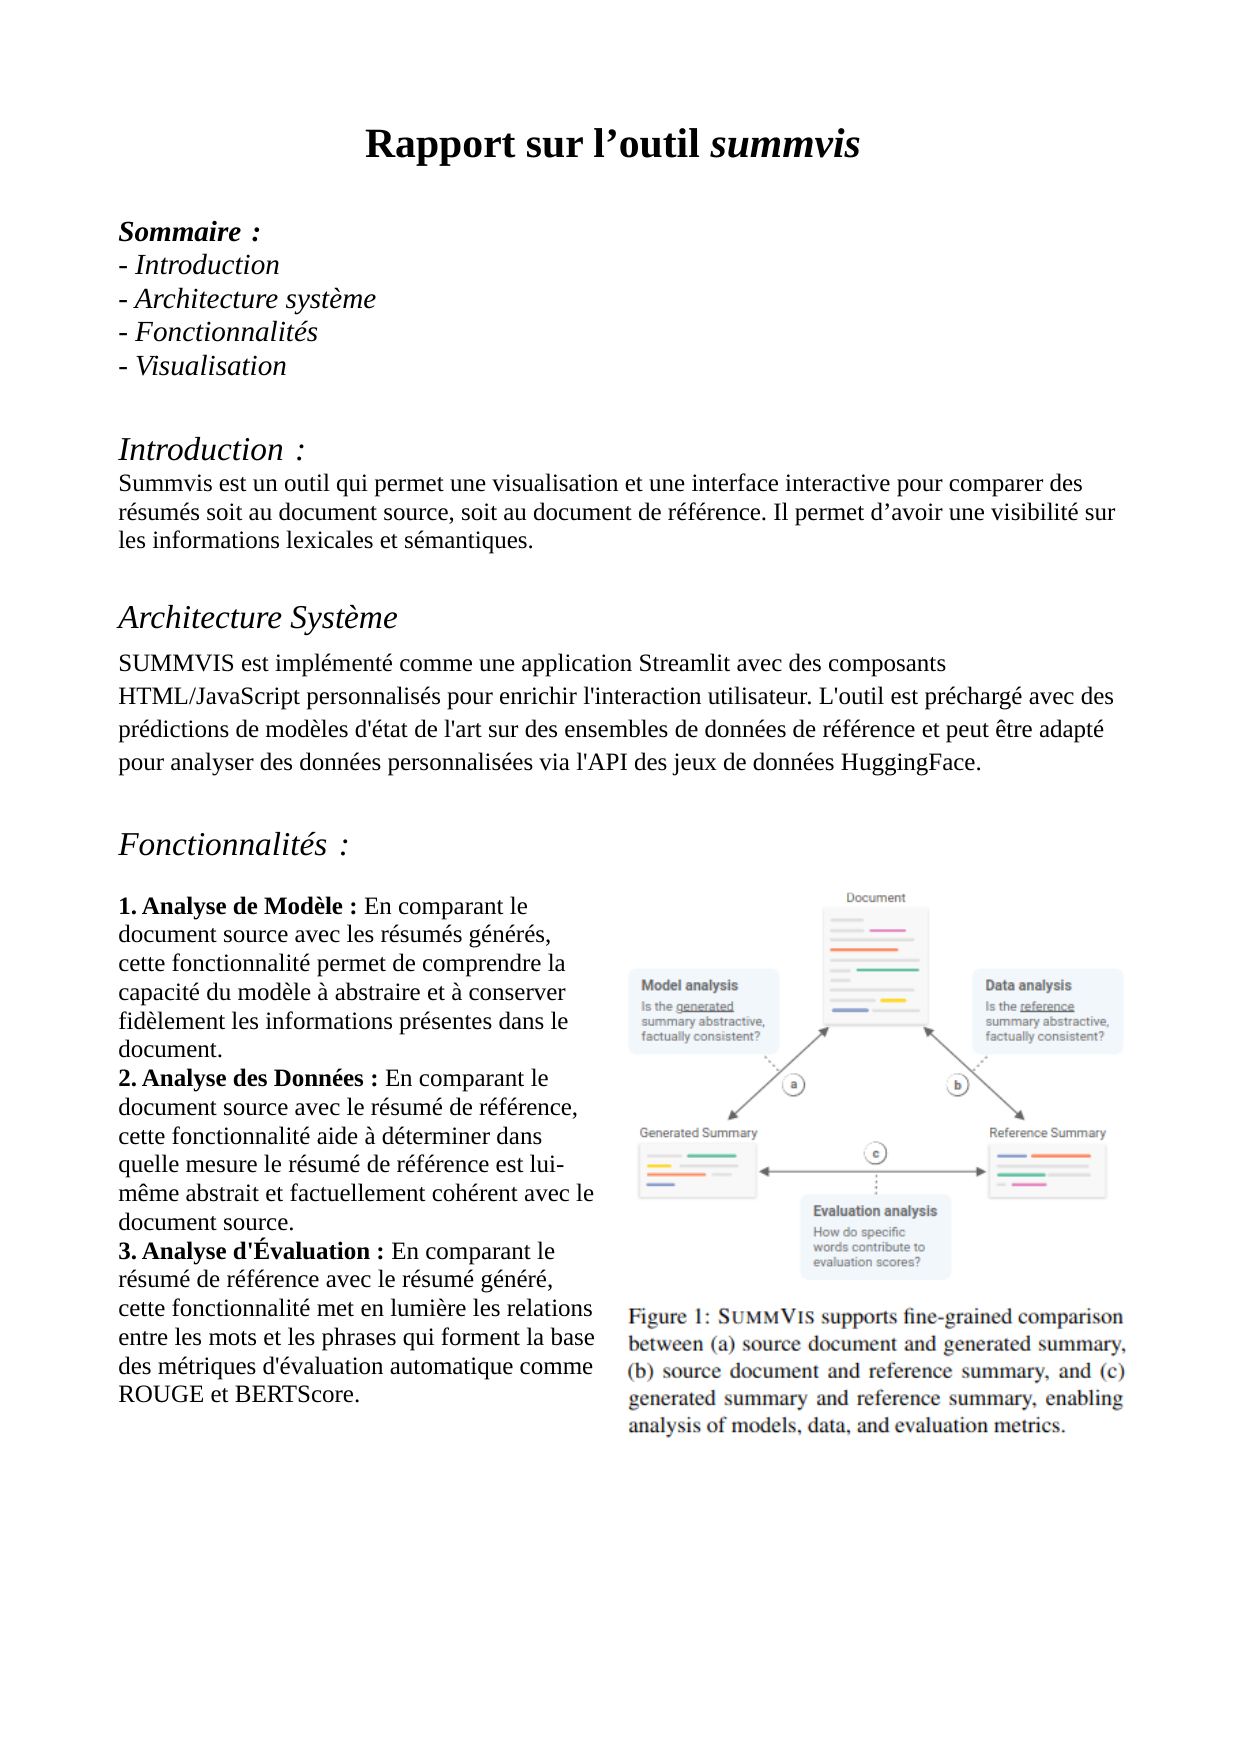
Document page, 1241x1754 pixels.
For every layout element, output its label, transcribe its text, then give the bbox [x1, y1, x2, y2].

text SUMMVIS est implémenté comme une application Streamlit avec des composants HTML/JavaScript personnalisés pour enrichir l'interaction utilisateur. L'outil est préchargé avec des prédictions de modèles d'état de l'art sur des ensembles de données de référence et peut être adapté pour analyser des données personnalisées via l'API des jeux de données HuggingFace. [118, 648, 1122, 776]
text Rapport sur l’outil summvis [118, 118, 1122, 166]
text - Fonctionnalités [118, 314, 1122, 348]
text 2. Analyse des Données : En comparant le document source avec le résumé de référence, cette fonctionnalité aide à déterminer dans quelle mesure le résumé de référence est lui-même abstrait et factuellement cohérent avec le document source. [118, 1063, 601, 1236]
picture [601, 856, 1162, 1446]
text Fonctionnalités : [118, 824, 1122, 862]
text 1. Analyse de Modèle : En comparant le document source avec les résumés générés, cette fonctionnalité permet de comprendre la capacité du modèle à abstraire et à conserver fidèlement les informations présentes dans le document. [118, 891, 601, 1063]
text Introduction : [118, 429, 1122, 468]
text - Visualisation [118, 348, 1122, 382]
text 3. Analyse d'Évaluation : En comparant le résumé de référence avec le résumé généré, cette fonctionnalité met en lumière les relations entre les mots et les phrases qui forment la base des métriques d'évaluation automatique comme ROUGE et BERTScore. [118, 1236, 601, 1408]
text - Architecture système [118, 281, 1122, 314]
text Summvis est un outil qui permet une visualisation et une interface interactive pour comparer des résumés soit au document source, soit au document de référence. Il permet d’avoir une visibilité sur les informations lexicales et sémantiques. [118, 468, 1122, 554]
subtitle Architecture Système [118, 597, 1122, 636]
text - Introduction [118, 247, 1122, 281]
text Sommaire : [118, 214, 1122, 247]
